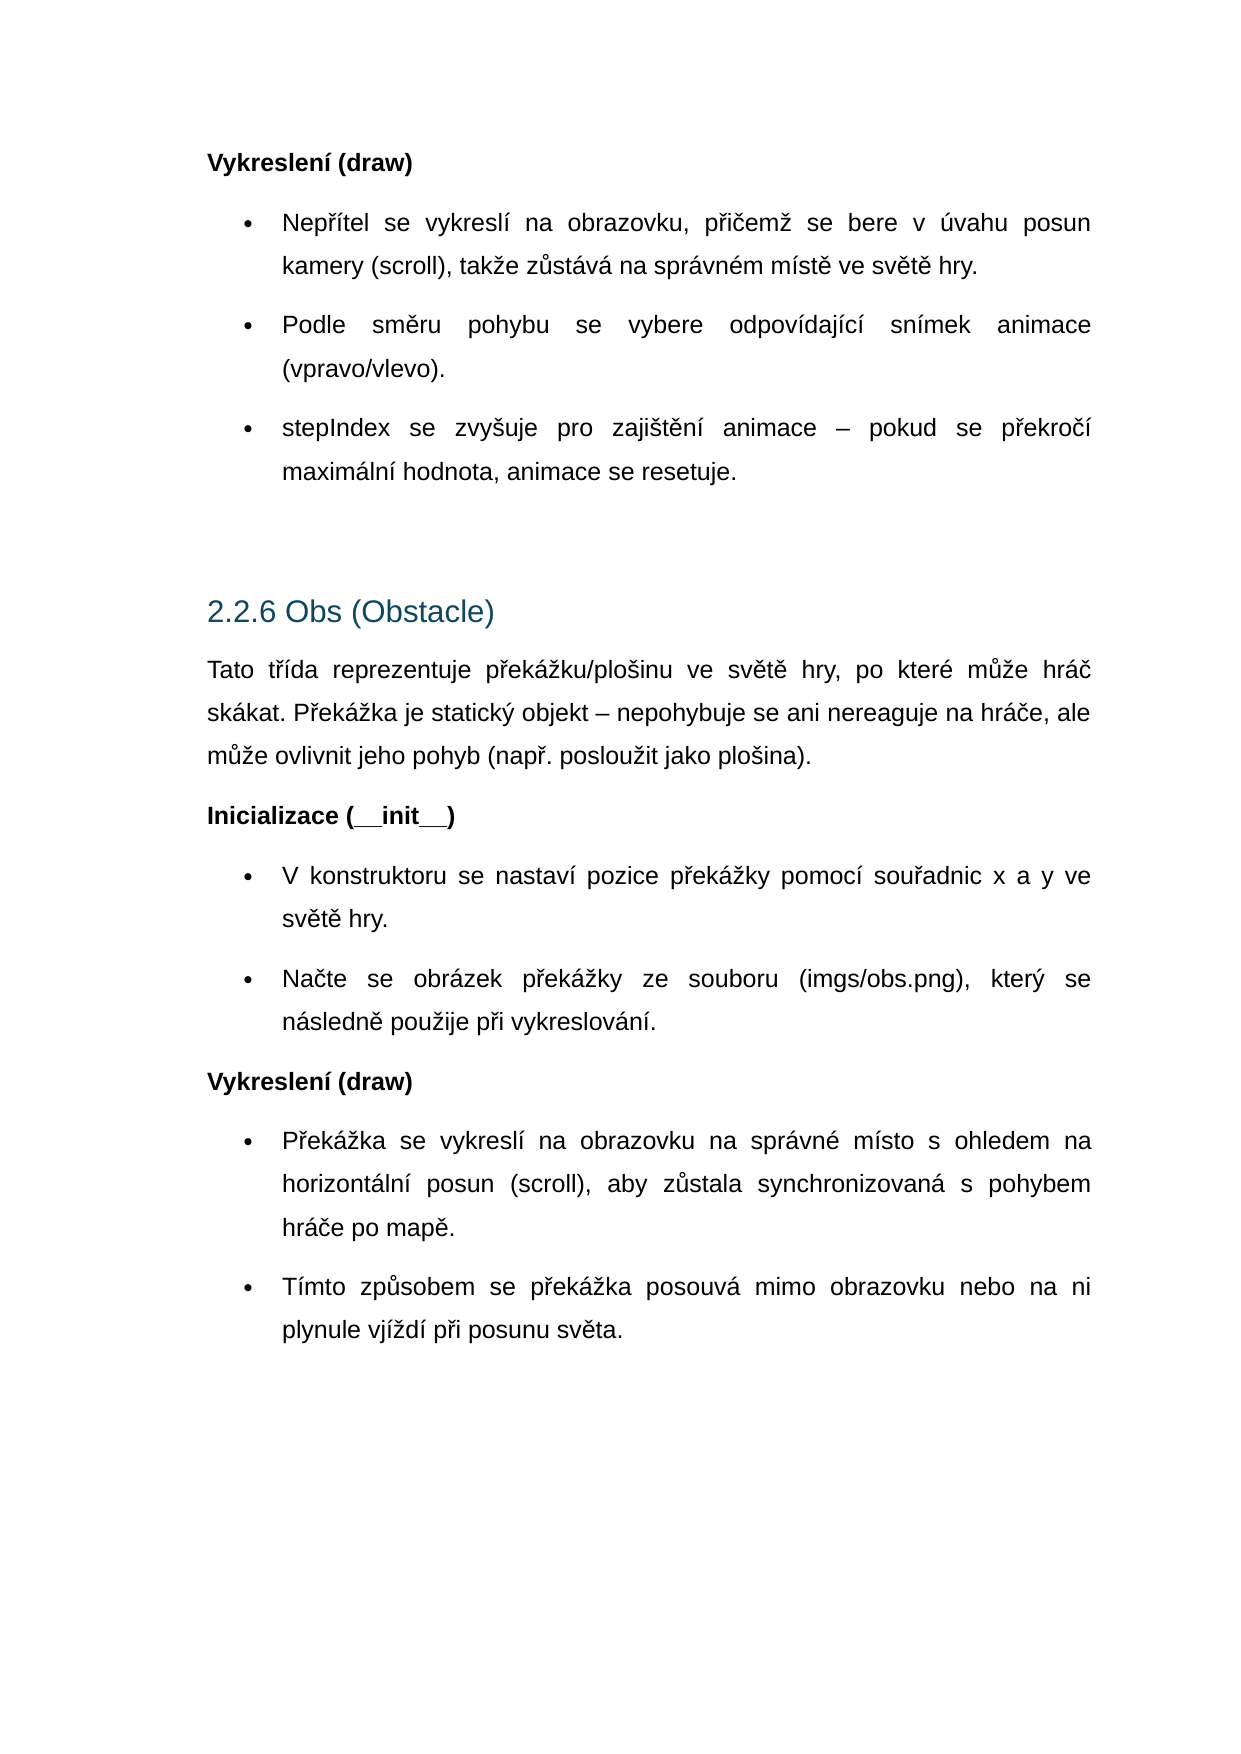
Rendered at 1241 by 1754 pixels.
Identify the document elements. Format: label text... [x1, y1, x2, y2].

text Tato třída reprezentuje překážku/plošinu ve světě hry, po které může hráč skákat. Překážka je statický objekt – nepohybuje se ani nereaguje na hráče, ale může ovlivnit jeho pohyb (např. posloužit jako plošina). [207, 655, 1092, 770]
subtitle 2.2.6 Obs (Obstacle) [207, 593, 1092, 629]
text Inicializace (__init__) [207, 801, 1092, 830]
text Vykreslení (draw) [207, 148, 1092, 176]
list Podle směru pohybu se vybere odpovídající snímek animace (vpravo/vlevo). [244, 310, 1092, 382]
list Načte se obrázek překážky ze souboru (imgs/obs.png), který se následně použije při vykreslování. [244, 964, 1092, 1036]
list Tímto způsobem se překážka posouvá mimo obrazovku nebo na ni plynule vjíždí při posunu světa. [244, 1272, 1092, 1344]
text Vykreslení (draw) [207, 1067, 1092, 1095]
list V konstruktoru se nastaví pozice překážky pomocí souřadnic x a y ve světě hry. [244, 861, 1092, 933]
list stepIndex se zvyšuje pro zajištění animace – pokud se překročí maximální hodnota, animace se resetuje. [244, 413, 1092, 485]
list Překážka se vykreslí na obrazovku na správné místo s ohledem na horizontální posun (scroll), aby zůstala synchronizovaná s pohybem hráče po mapě. [244, 1126, 1092, 1241]
list Nepřítel se vykreslí na obrazovku, přičemž se bere v úvahu posun kamery (scroll), takže zůstává na správném místě ve světě hry. [244, 207, 1092, 279]
